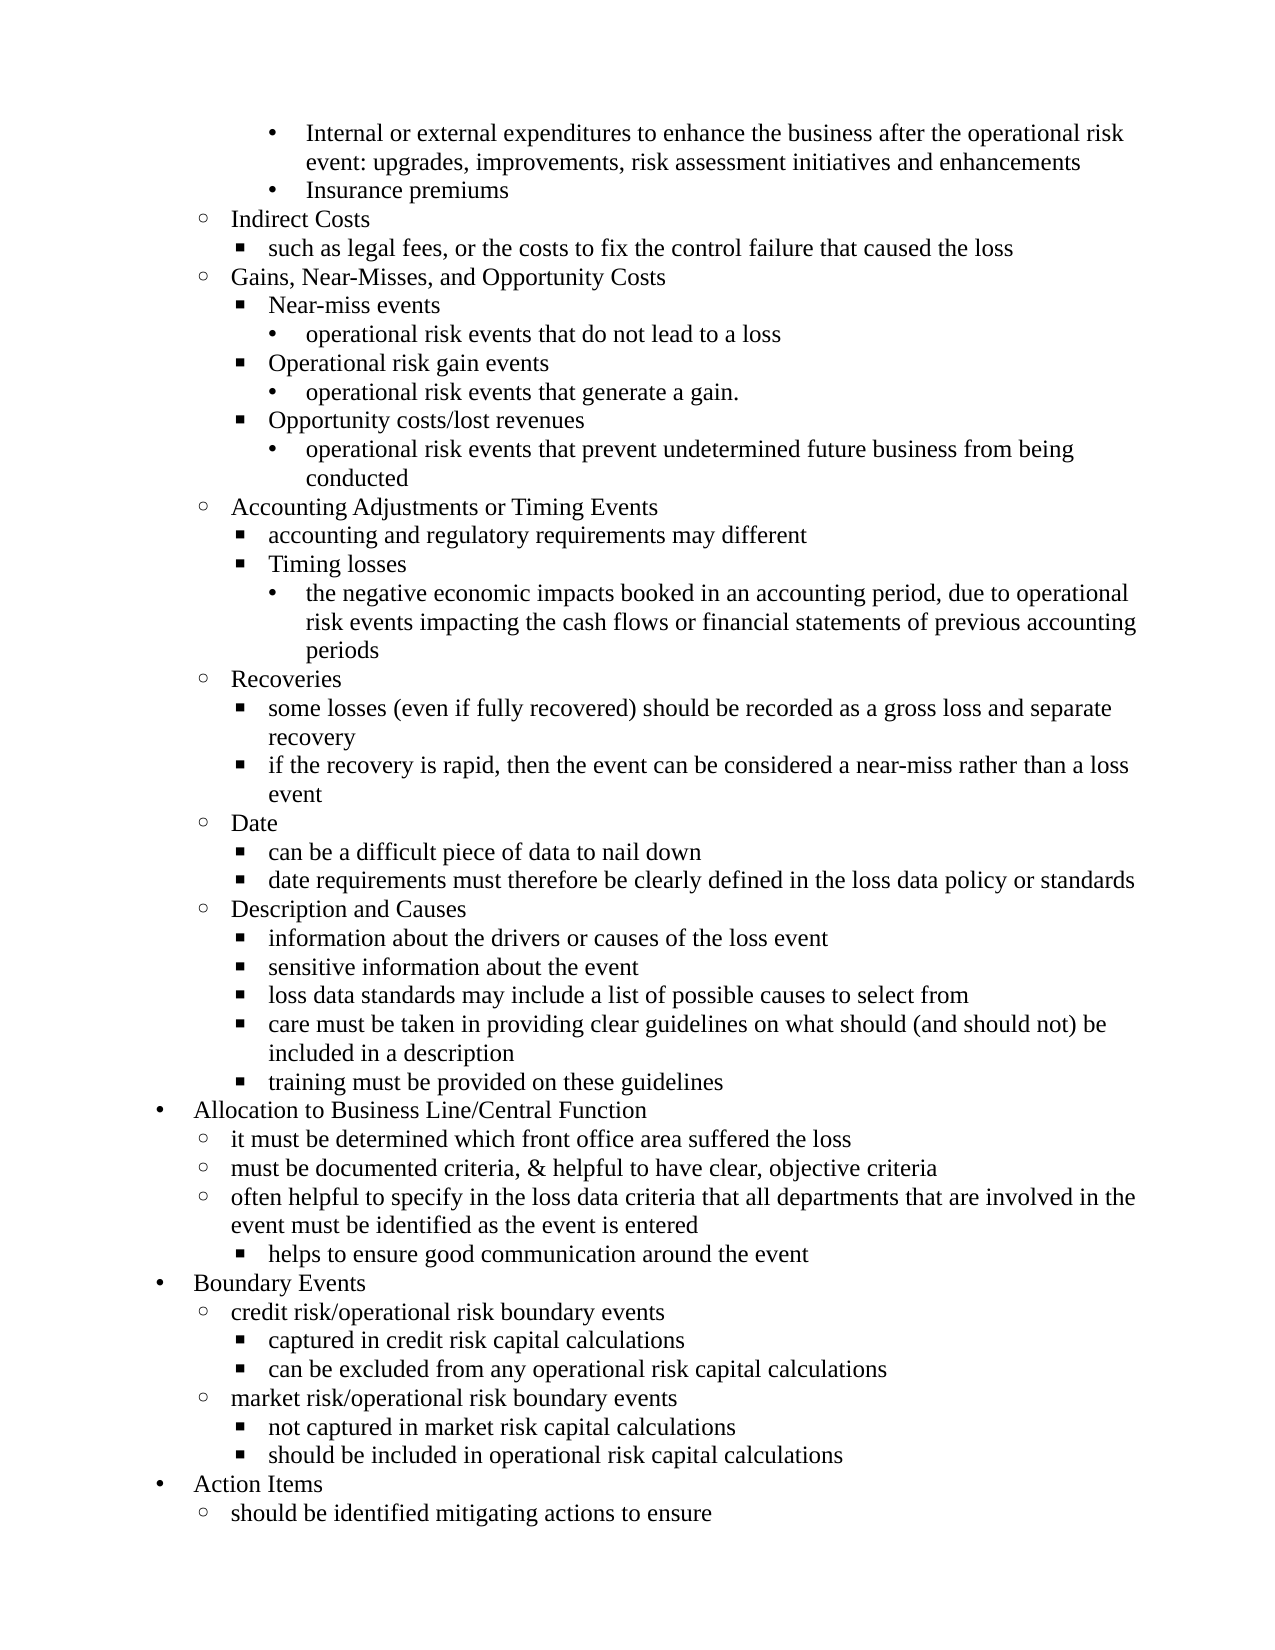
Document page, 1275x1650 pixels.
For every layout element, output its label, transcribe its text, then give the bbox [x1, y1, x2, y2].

list Operational risk gain events [231, 348, 1157, 377]
list operational risk events that generate a gain. [268, 377, 1157, 406]
list Gains, Near-Misses, and Opportunity Costs [193, 262, 1157, 291]
list accounting and regulatory requirements may different [231, 521, 1157, 549]
list Boundary Events [156, 1268, 1157, 1297]
list often helpful to specify in the loss data criteria that all departments that are involved in the event must be identified as the event is entered [193, 1182, 1157, 1239]
list care must be taken in providing clear guidelines on what should (and should not) be included in a description [231, 1009, 1157, 1067]
list Date [193, 808, 1157, 837]
list Timing losses [231, 549, 1157, 578]
list operational risk events that do not lead to a loss [268, 319, 1157, 348]
list credit risk/operational risk boundary events [193, 1297, 1157, 1326]
list can be a difficult piece of data to nail down [231, 837, 1157, 866]
list Allocation to Business Line/Central Function [156, 1096, 1157, 1124]
list must be documented criteria, & helpful to have clear, objective criteria [193, 1153, 1157, 1182]
list loss data standards may include a list of possible causes to select from [231, 981, 1157, 1009]
list training must be provided on these guidelines [231, 1067, 1157, 1096]
list Accounting Adjustments or Timing Events [193, 492, 1157, 521]
list if the recovery is rapid, then the event can be considered a near-miss rather than a loss event [231, 751, 1157, 808]
list Action Items [156, 1469, 1157, 1498]
list it must be determined which front office area suffered the loss [193, 1124, 1157, 1153]
list sensitive information about the event [231, 952, 1157, 981]
list the negative economic impacts booked in an accounting period, due to operational risk events impacting the cash flows or financial statements of previous accounting periods [268, 578, 1157, 664]
list captured in credit risk capital calculations [231, 1326, 1157, 1354]
list market risk/operational risk boundary events [193, 1383, 1157, 1412]
list not captured in market risk capital calculations [231, 1412, 1157, 1441]
list some losses (even if fully recovered) should be recorded as a gross loss and separate recovery [231, 693, 1157, 751]
list information about the drivers or causes of the loss event [231, 923, 1157, 952]
list operational risk events that prevent undetermined future business from being conducted [268, 434, 1157, 492]
list Description and Causes [193, 894, 1157, 923]
list helps to ensure good communication around the event [231, 1239, 1157, 1268]
list such as legal fees, or the costs to fix the control failure that caused the loss [231, 233, 1157, 262]
list Indirect Costs [193, 204, 1157, 233]
list date requirements must therefore be clearly defined in the loss data policy or standards [231, 866, 1157, 894]
list Near-miss events [231, 291, 1157, 319]
list should be included in operational risk capital calculations [231, 1441, 1157, 1469]
list Internal or external expenditures to enhance the business after the operational risk event: upgrades, improvements, risk assessment initiatives and enhancements [268, 118, 1157, 176]
list should be identified mitigating actions to ensure [193, 1498, 1157, 1527]
list Insurance premiums [268, 176, 1157, 204]
list Recoveries [193, 664, 1157, 693]
list can be excluded from any operational risk capital calculations [231, 1354, 1157, 1383]
list Opportunity costs/lost revenues [231, 406, 1157, 434]
